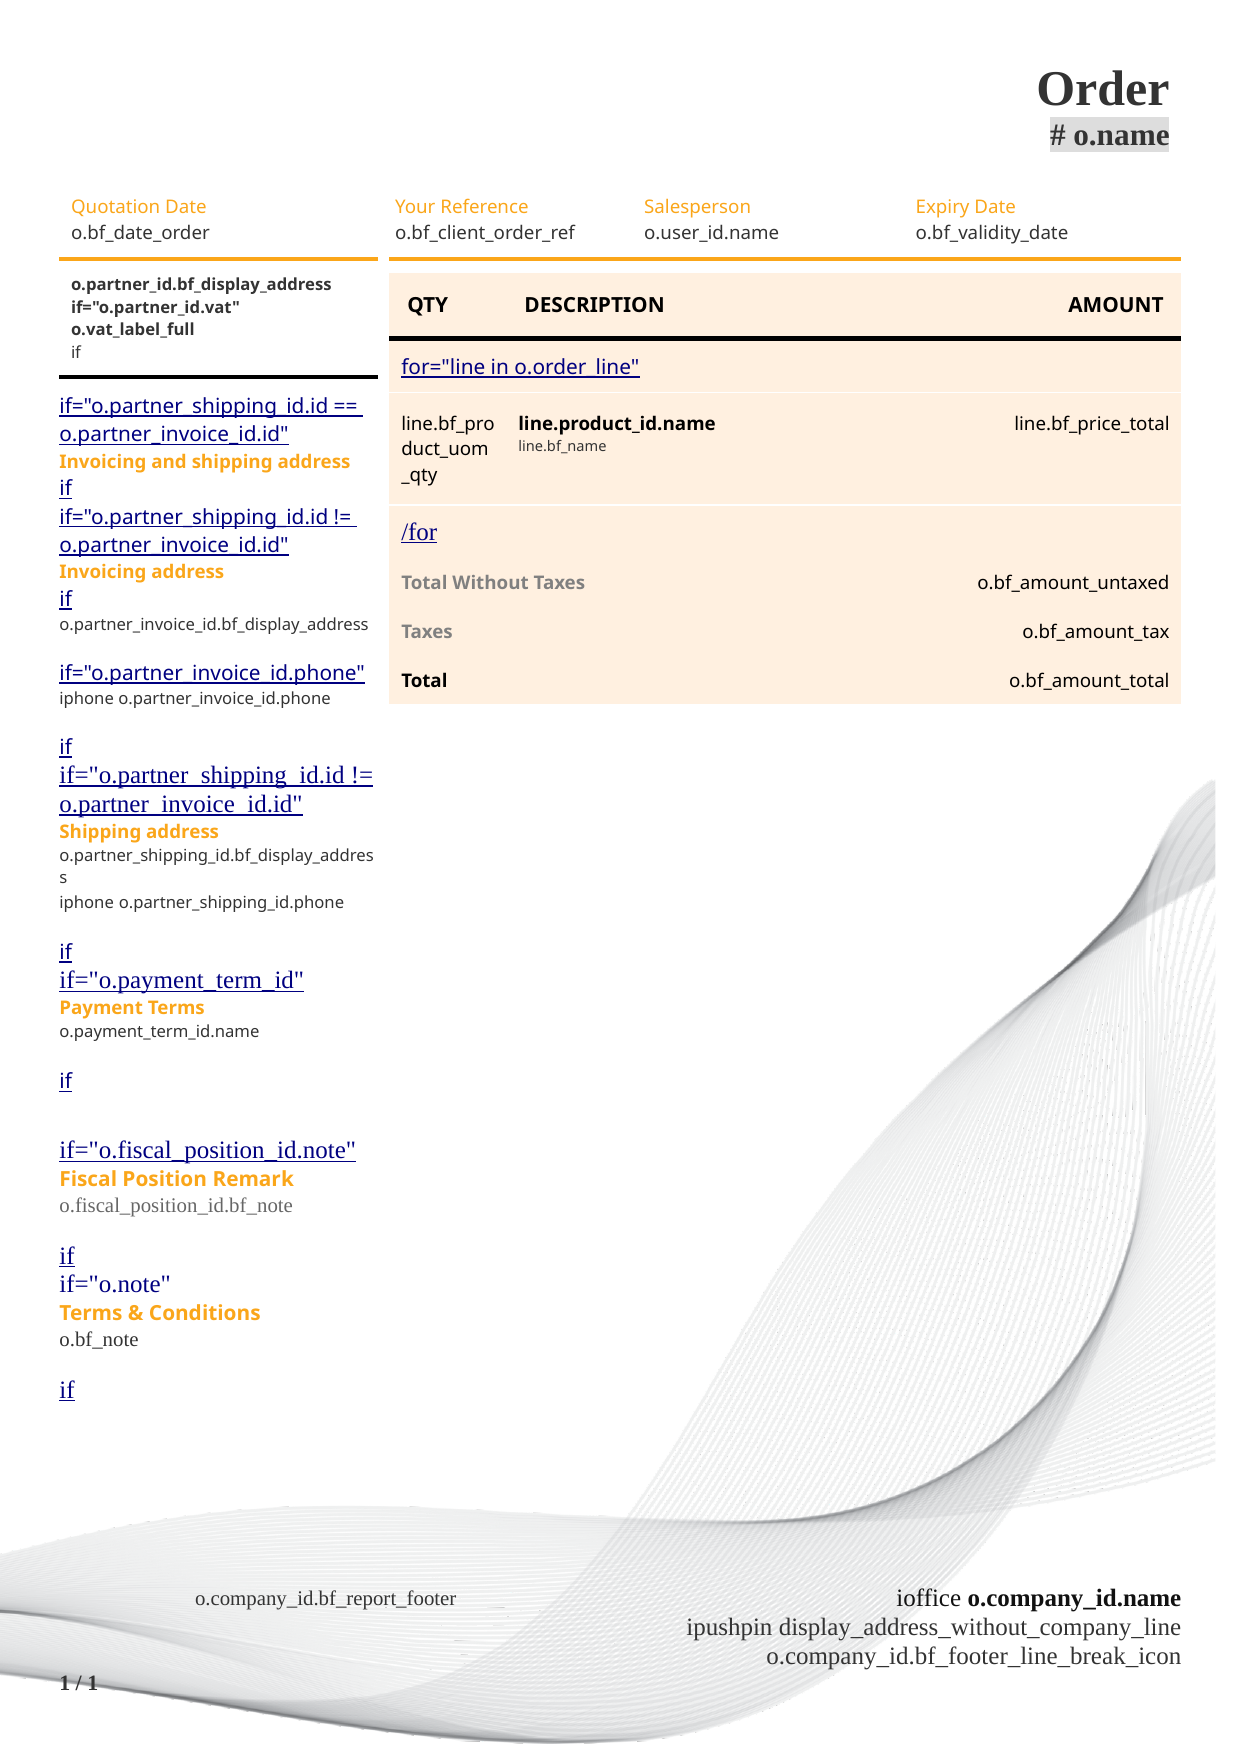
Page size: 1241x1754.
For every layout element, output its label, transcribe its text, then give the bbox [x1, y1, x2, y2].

table_cell o.bf_amount_tax [955, 606, 1181, 655]
table_cell Total Without Taxes [389, 557, 955, 606]
table_header Quotation Date o.bf_date_order [59, 182, 378, 257]
table_cell o.bf_amount_untaxed [955, 557, 1181, 606]
table_cell o.partner_id.bf_display_address if="o.partner_id.vat" o.vat_label_full if [59, 261, 378, 375]
table_header Your Reference o.bf_client_order_ref [389, 182, 638, 257]
table_cell if="o.partner_shipping_id.id == o.partner_invoice_id.id" Invoicing and shipping address if if="o.partner_shipping_id.id != o.partner_invoice_id.id" Invoicing address if o.partner_invoice_id.bf_display_address if="o.partner_invoice_id.phone" iphone o.partner_invoice_id.phone if if="o.partner_shipping_id.id != o.partner_invoice_id.id" Shipping address o.partner_shipping_id.bf_display_address iphone o.partner_shipping_id.phone if if="o.payment_term_id" Payment Terms o.payment_term_id.name if [59, 379, 378, 779]
table_cell line.product_id.name line.bf_name [506, 393, 955, 504]
table_header AMOUNT [955, 273, 1181, 336]
table_header Expiry Date o.bf_validity_date [910, 182, 1181, 257]
table_cell /for [389, 506, 1181, 557]
table_cell [378, 257, 389, 375]
table_header [378, 182, 389, 257]
picture [121, 779, 232, 785]
table_cell line.bf_product_uom_qty [389, 393, 506, 504]
table_header DESCRIPTION [506, 273, 955, 336]
picture [234, 779, 244, 785]
table_cell line.bf_price_total [955, 393, 1181, 504]
table_cell o.bf_amount_total [955, 655, 1181, 704]
table_cell for="line in o.order_line" [389, 341, 1181, 392]
picture [0, 779, 1216, 1744]
table_header QTY [389, 273, 506, 336]
table_cell [378, 375, 389, 779]
table_cell Taxes [389, 606, 955, 655]
table_cell [389, 704, 1181, 779]
table_header Salesperson o.user_id.name [638, 182, 909, 257]
table_cell Total [389, 655, 955, 704]
table_cell [389, 261, 1181, 273]
